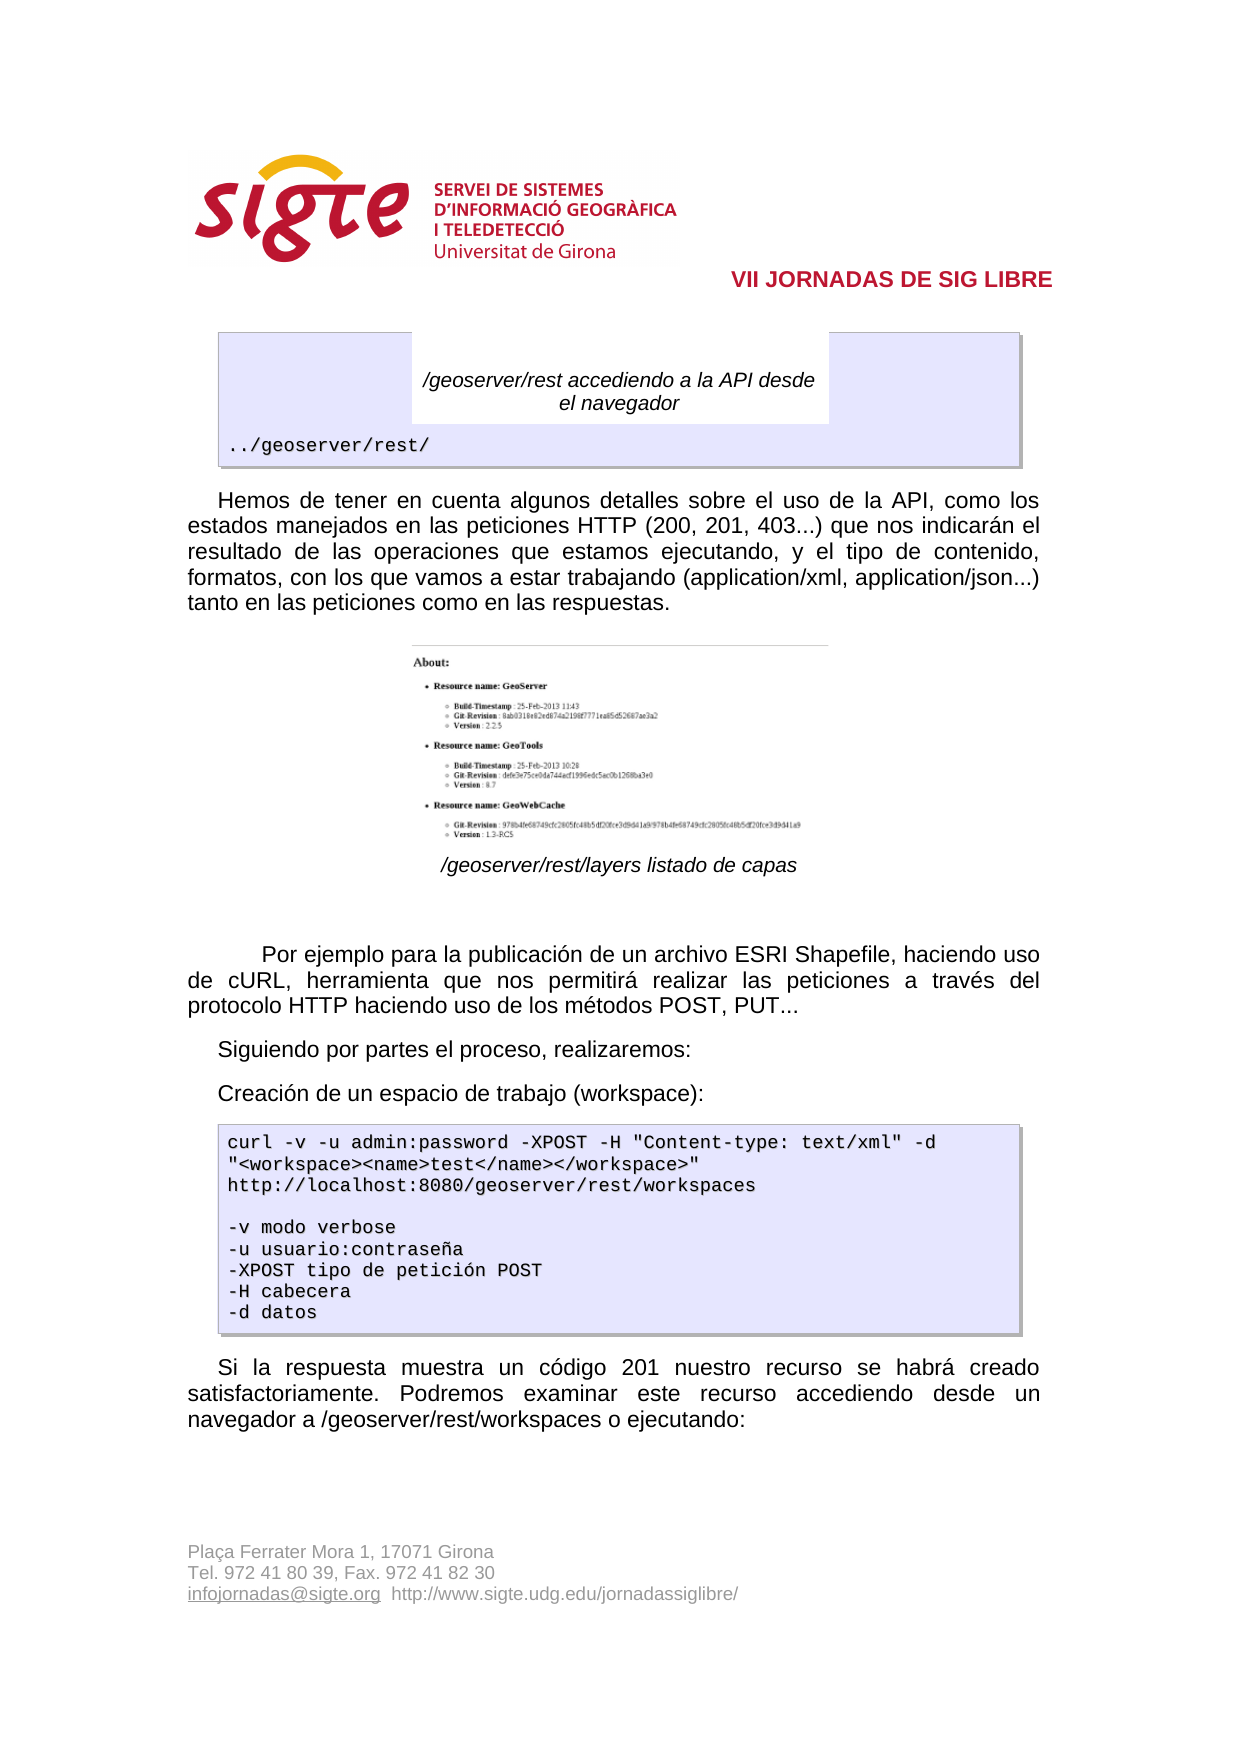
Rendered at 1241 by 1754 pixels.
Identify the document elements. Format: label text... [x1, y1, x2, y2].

text Siguiendo por partes el proceso, realizaremos: [187, 1037, 1041, 1062]
text Hemos de tener en cuenta algunos detalles sobre el uso de la API, como los estados manejados en las peticiones HTTP (200, 201, 403...) que nos indicarán el resultado de las operaciones que estamos ejecutando, y el tipo de contenido, formatos, con los que vamos a estar trabajando (application/xml, application/json...) tanto en las peticiones como en las respuestas. [187, 487, 1041, 616]
picture [187, 150, 680, 267]
text /geoserver/rest/layers listado de capas [421, 854, 819, 877]
text /geoserver/rest accediendo a la API desde el navegador [421, 368, 819, 414]
text Si la respuesta muestra un código 201 nuestro recurso se habrá creado satisfactoriamente. Podremos examinar este recurso accediendo desde un navegador a /geoserver/rest/workspaces o ejecutando: [187, 1355, 1041, 1432]
text Por ejemplo para la publicación de un archivo ESRI Shapefile, haciendo uso de cURL, herramienta que nos permitirá realizar las peticiones a través del protocolo HTTP haciendo uso de los métodos POST, PUT... [187, 942, 1041, 1019]
text curl -v -u admin:password -XPOST -H "Content-type: text/xml" -d "<workspace><name>test</name></workspace>" http://localhost:8080/geoserver/rest/workspaces -v modo verbose -u usuario:contraseña -XPOST tipo de petición POST -H cabecera -d datos [219, 1125, 1019, 1333]
picture [411, 645, 829, 854]
text Creación de un espacio de trabajo (workspace): [187, 1080, 1041, 1106]
text ../geoserver/rest/ [219, 333, 1019, 466]
